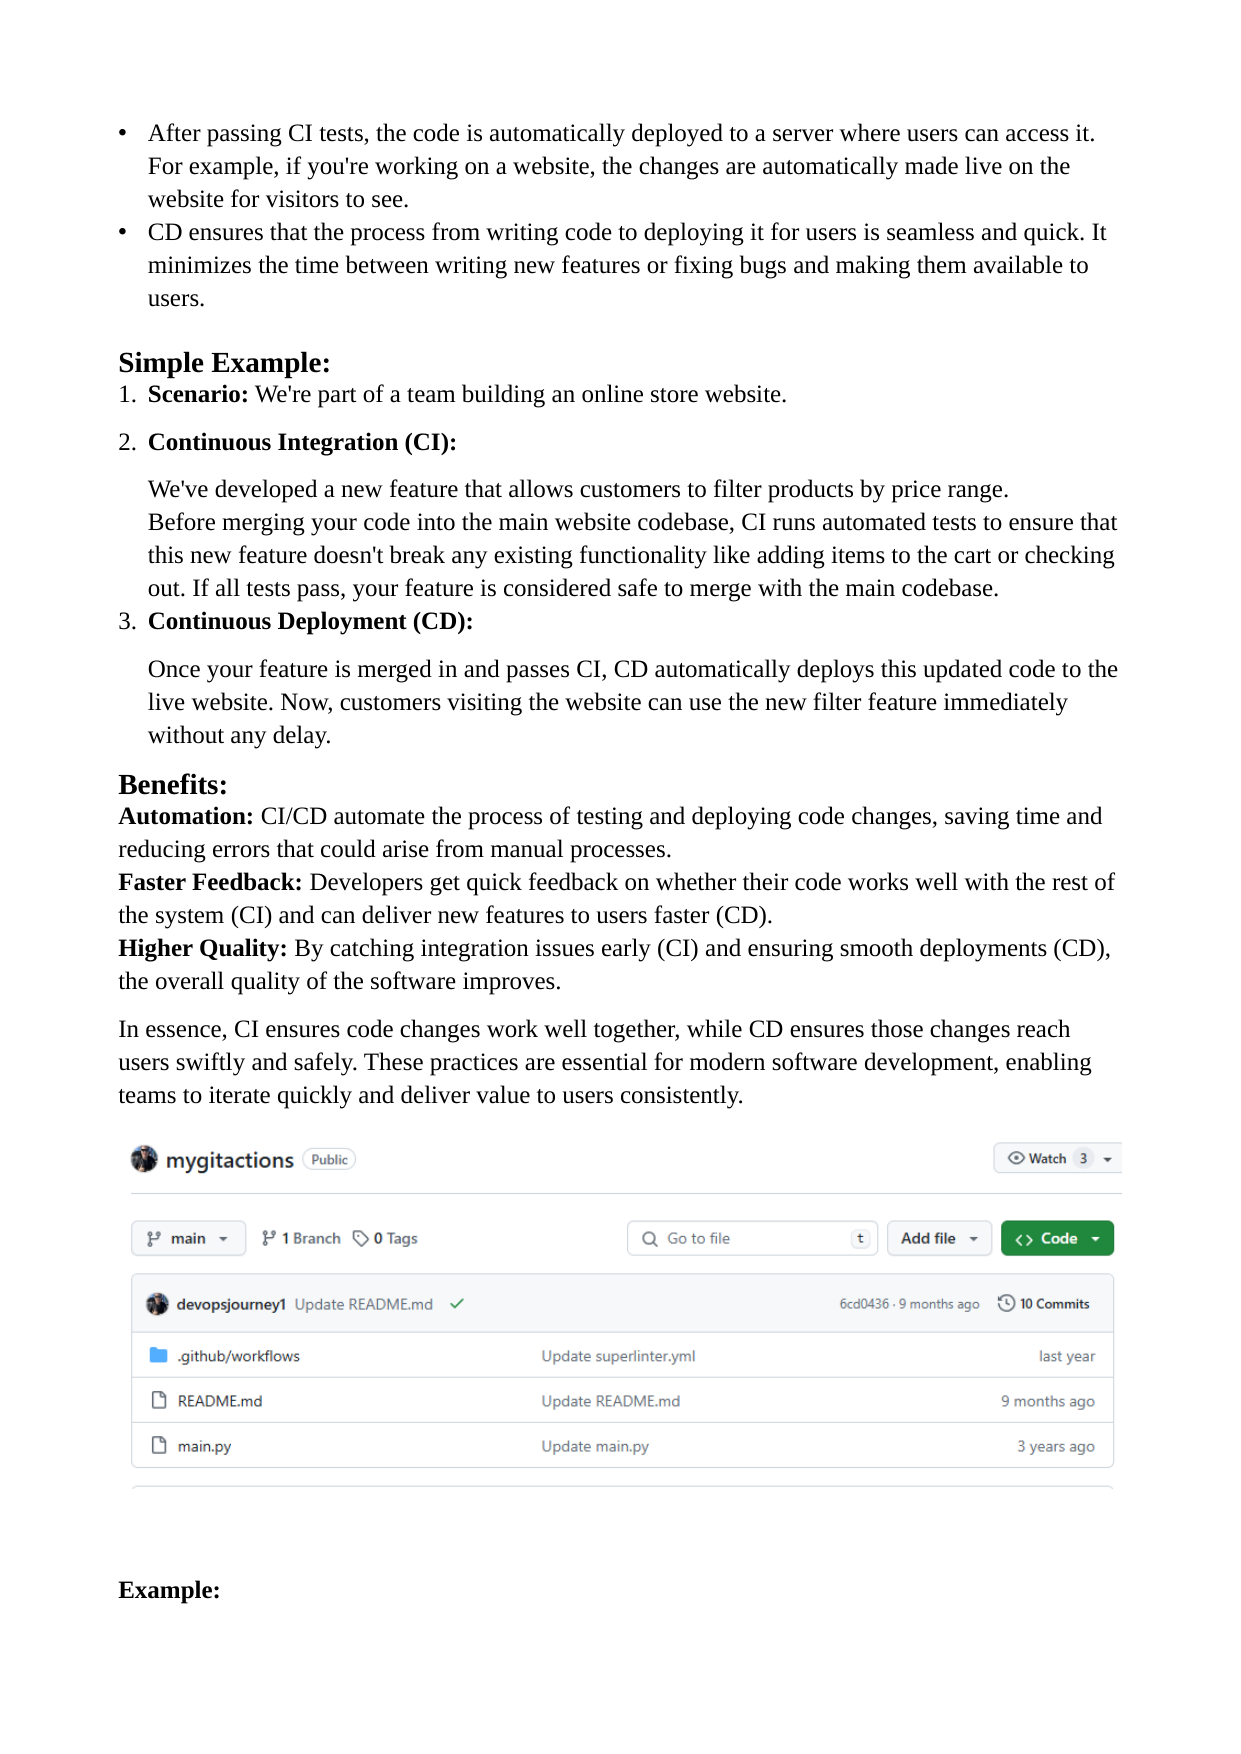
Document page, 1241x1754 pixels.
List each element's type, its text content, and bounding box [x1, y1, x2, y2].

list After passing CI tests, the code is automatically deployed to a server where users can access it. For example, if you're working on a website, the changes are automatically made live on the website for visitors to see. [118, 118, 1122, 213]
text Once your feature is merged in and passes CI, CD automatically deploys this updated code to the live website. Now, customers visiting the website can use the new filter feature immediately without any delay. [148, 654, 1122, 749]
subtitle Benefits: [118, 767, 1122, 801]
list Scenario: We're part of a team building an online store website. [118, 379, 1122, 408]
text Before merging your code into the main website codebase, CI runs automated tests to ensure that this new feature doesn't break any existing functionality like adding items to the cart or checking out. If all tests pass, your feature is considered safe to merge with the main codebase. [148, 507, 1122, 602]
subtitle Simple Example: [118, 345, 1122, 379]
text Automation: CI/CD automate the process of testing and deploying code changes, saving time and reducing errors that could arise from manual processes. [118, 801, 1122, 863]
text In essence, CI ensures code changes work well together, while CD ensures those changes reach users swiftly and safely. These practices are essential for modern software development, enabling teams to iterate quickly and deliver value to users consistently. [118, 1014, 1122, 1108]
text Higher Quality: By catching integration issues early (CI) and ensuring smooth deployments (CD), the overall quality of the software improves. [118, 933, 1122, 995]
list CD ensures that the process from writing code to deploying it for users is seamless and quick. It minimizes the time between writing new features or fixing bugs and making them available to users. [118, 217, 1122, 312]
text Faster Feedback: Developers get quick feedback on whether their code works well with the rest of the system (CI) and can deliver new features to users faster (CD). [118, 867, 1122, 929]
text Example: [118, 1575, 1122, 1604]
list Continuous Integration (CI): [118, 427, 1122, 455]
list Continuous Deployment (CD): [118, 606, 1122, 635]
text We've developed a new feature that allows customers to filter products by price range. [148, 474, 1122, 503]
